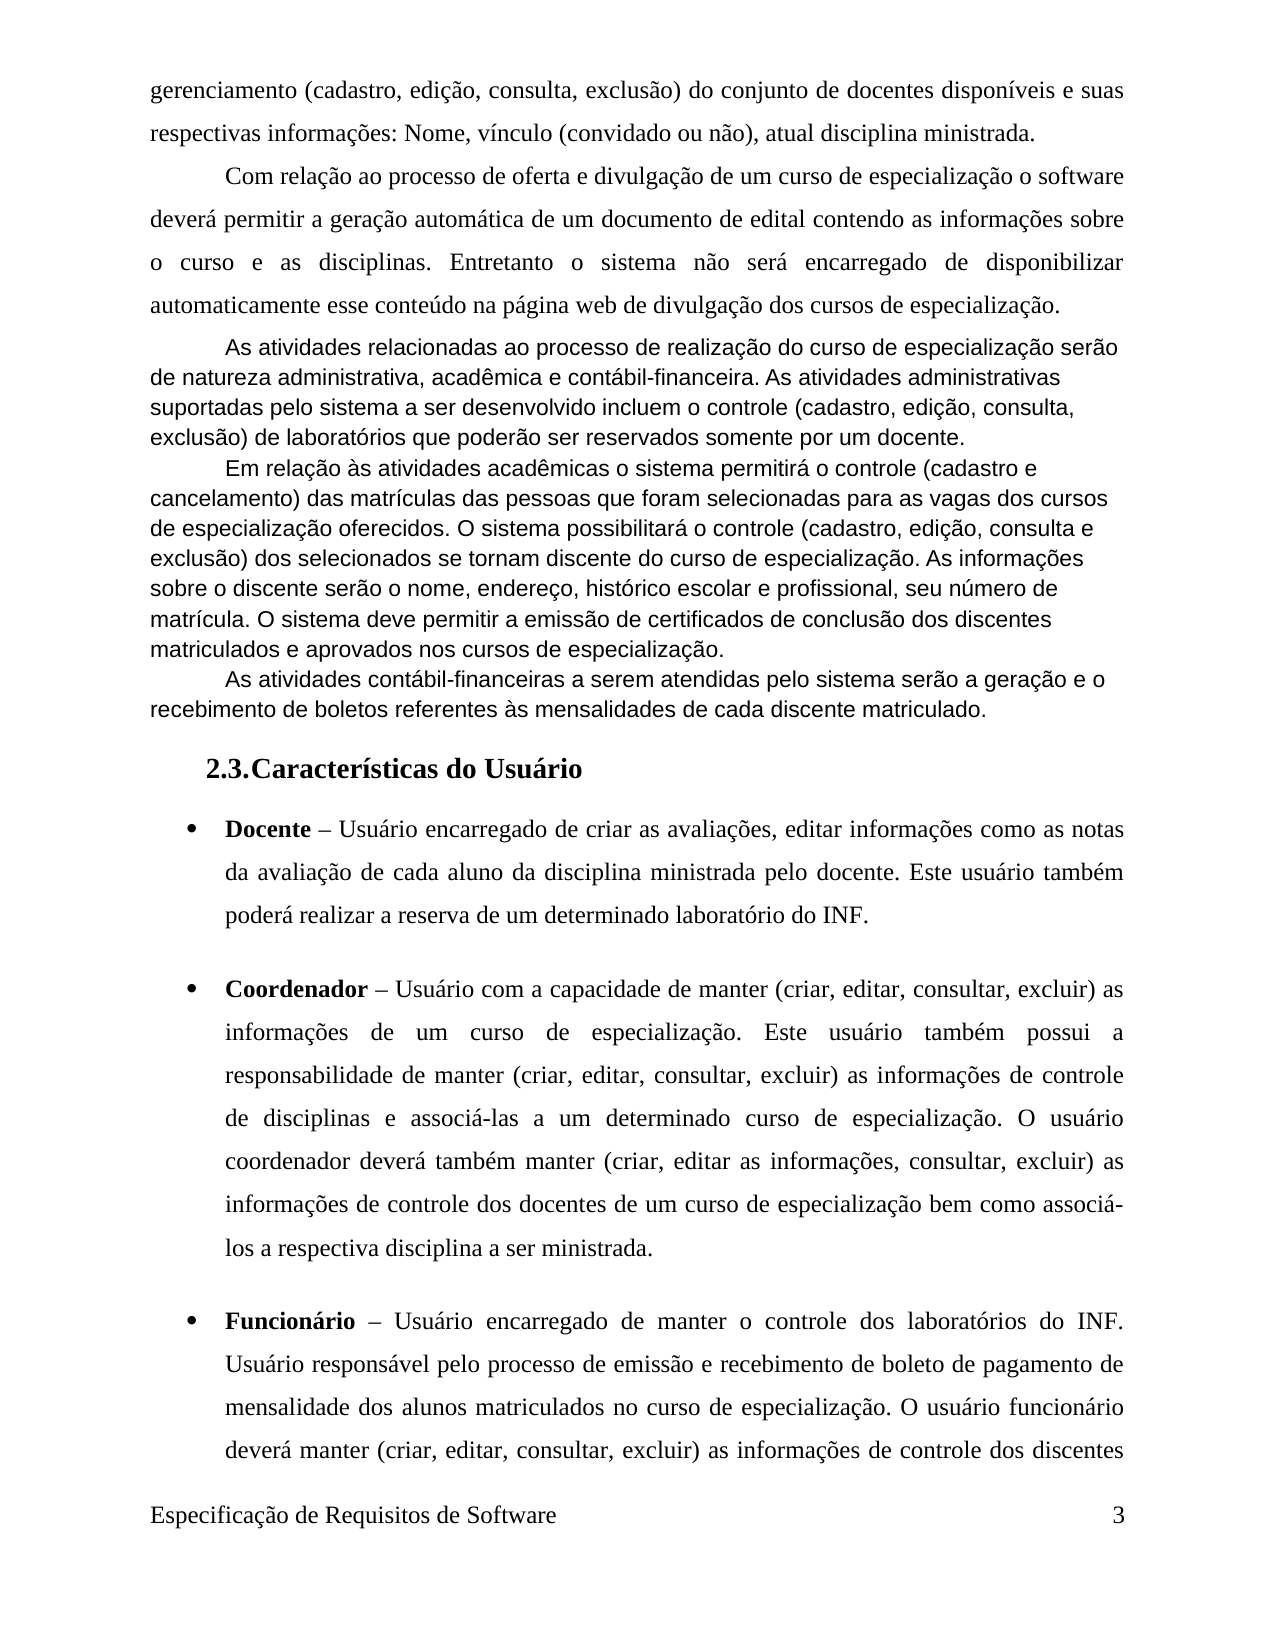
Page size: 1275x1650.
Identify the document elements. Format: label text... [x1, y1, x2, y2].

text Em relação às atividades acadêmicas o sistema permitirá o controle (cadastro e cancelamento) das matrículas das pessoas que foram selecionadas para as vagas dos cursos de especialização oferecidos. O sistema possibilitará o controle (cadastro, edição, consulta e exclusão) dos selecionados se tornam discente do curso de especialização. As informações sobre o discente serão o nome, endereço, histórico escolar e profissional, seu número de matrícula. O sistema deve permitir a emissão de certificados de conclusão dos discentes matriculados e aprovados nos cursos de especialização. [150, 454, 1125, 662]
text As atividades contábil-financeiras a serem atendidas pelo sistema serão a geração e o recebimento de boletos referentes às mensalidades de cada discente matriculado. [150, 666, 1125, 723]
text Com relação ao processo de oferta e divulgação de um curso de especialização o software deverá permitir a geração automática de um documento de edital contendo as informações sobre o curso e as disciplinas. Entretanto o sistema não será encarregado de disponibilizar automaticamente esse conteúdo na página web de divulgação dos cursos de especialização. [150, 161, 1125, 319]
list Funcionário – Usuário encarregado de manter o controle dos laboratórios do INF. Usuário responsável pelo processo de emissão e recebimento de boleto de pagamento de mensalidade dos alunos matriculados no curso de especialização. O usuário funcionário deverá manter (criar, editar, consultar, excluir) as informações de controle dos discentes [187, 1306, 1125, 1464]
list Docente – Usuário encarregado de criar as avaliações, editar informações como as notas da avaliação de cada aluno da disciplina ministrada pelo docente. Este usuário também poderá realizar a reserva de um determinado laboratório do INF. [187, 814, 1125, 929]
list Coordenador – Usuário com a capacidade de manter (criar, editar, consultar, excluir) as informações de um curso de especialização. Este usuário também possui a responsabilidade de manter (criar, editar, consultar, excluir) as informações de controle de disciplinas e associá-las a um determinado curso de especialização. O usuário coordenador deverá também manter (criar, editar as informações, consultar, excluir) as informações de controle dos docentes de um curso de especialização bem como associá-los a respectiva disciplina a ser ministrada. [187, 974, 1125, 1261]
text gerenciamento (cadastro, edição, consulta, exclusão) do conjunto de docentes disponíveis e suas respectivas informações: Nome, vínculo (convidado ou não), atual disciplina ministrada. [150, 75, 1125, 147]
text As atividades relacionadas ao processo de realização do curso de especialização serão de natureza administrativa, acadêmica e contábil-financeira. As atividades administrativas suportadas pelo sistema a ser desenvolvido incluem o controle (cadastro, edição, consulta, exclusão) de laboratórios que poderão ser reservados somente por um docente. [150, 334, 1125, 451]
subtitle Características do Usuário [206, 751, 1125, 785]
